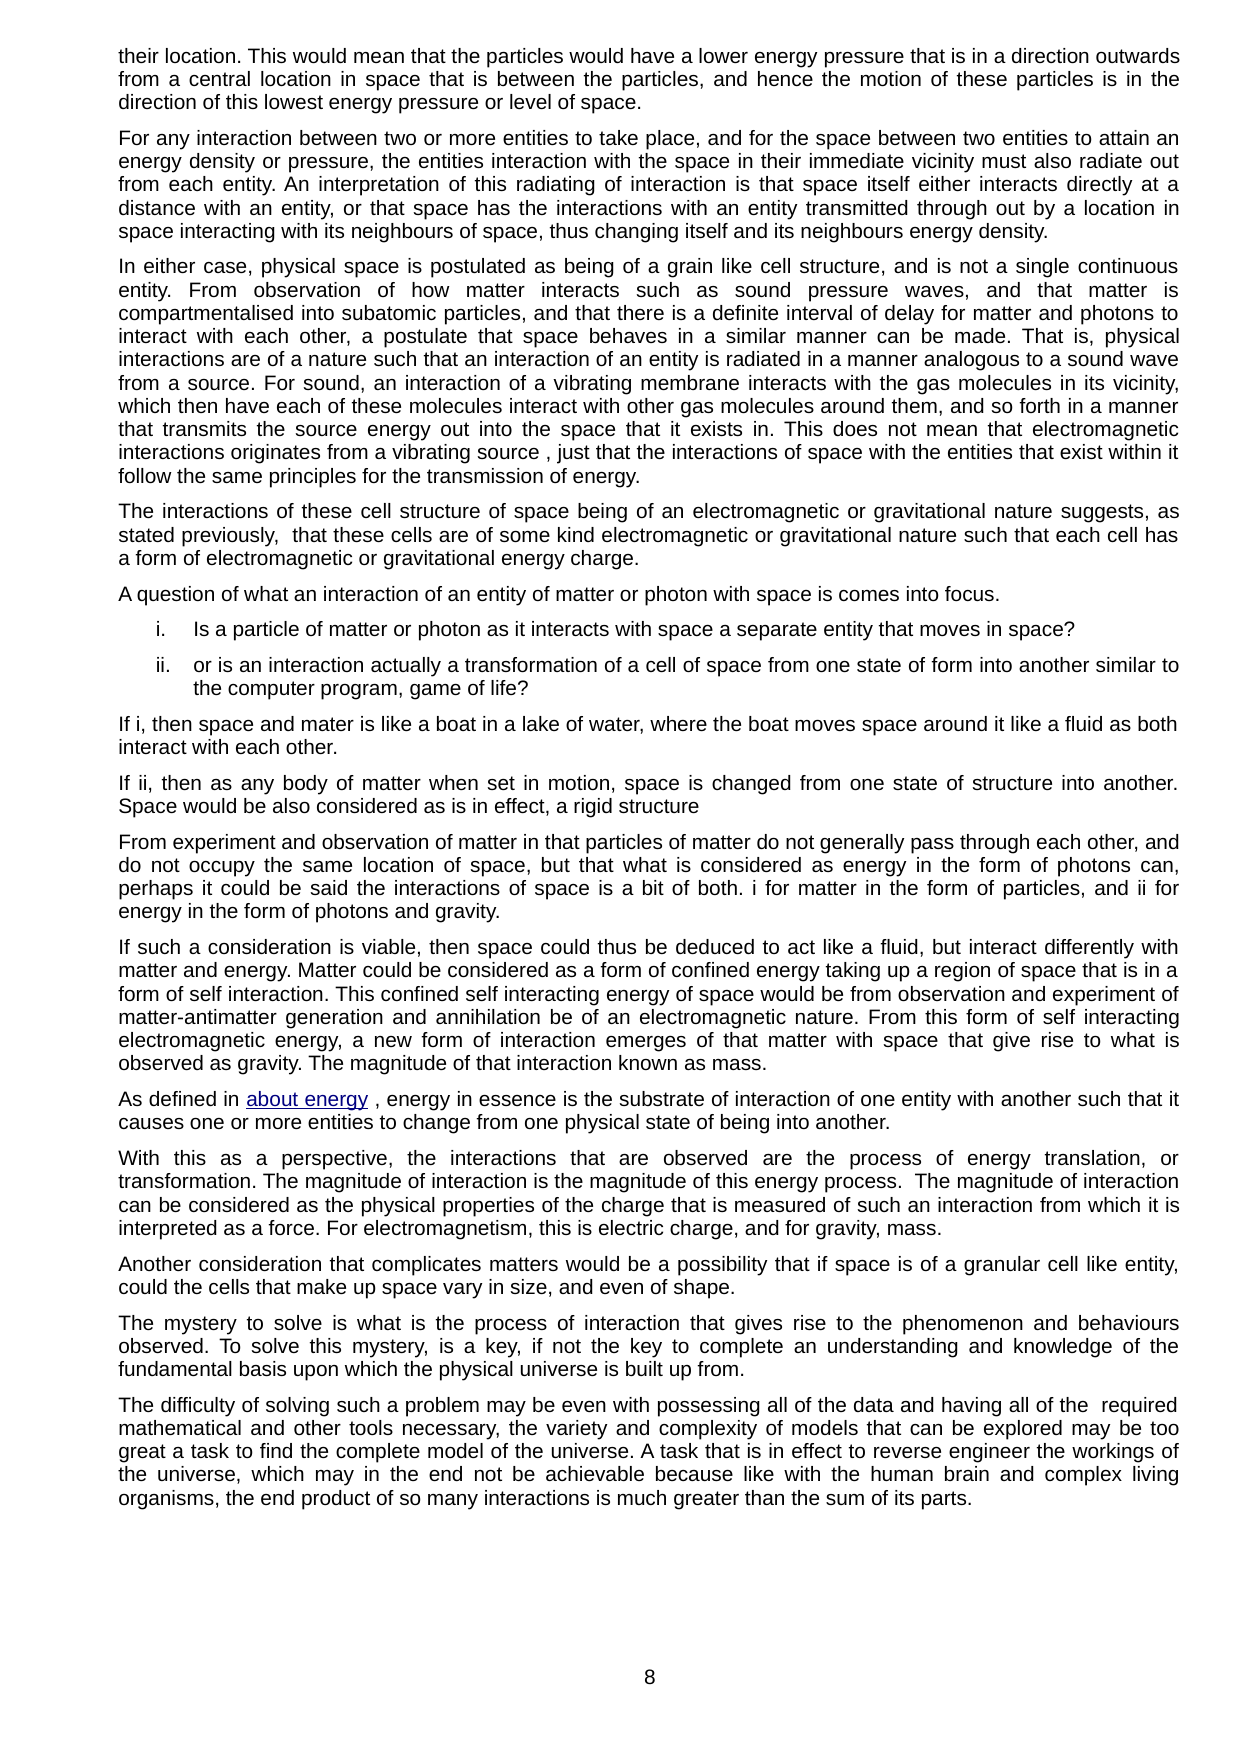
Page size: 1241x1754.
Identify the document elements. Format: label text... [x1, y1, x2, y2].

text their location. This would mean that the particles would have a lower energy pressure that is in a direction outwards from a central location in space that is between the particles, and hence the motion of these particles is in the direction of this lowest energy pressure or level of space. [118, 44, 1181, 114]
text The difficulty of solving such a problem may be even with possessing all of the data and having all of the required mathematical and other tools necessary, the variety and complexity of models that can be explored may be too great a task to find the complete model of the universe. A task that is in effect to reverse engineer the workings of the universe, which may in the end not be achievable because like with the human brain and complex living organisms, the end product of so many interactions is much greater than the sum of its parts. [118, 1393, 1181, 1509]
text A question of what an interaction of an entity of matter or photon with space is comes into focus. [118, 582, 1181, 605]
text In either case, physical space is postulated as being of a grain like cell structure, and is not a single continuous entity. From observation of how matter interacts such as sound pressure waves, and that matter is compartmentalised into subatomic particles, and that there is a definite interval of delay for matter and photons to interact with each other, a postulate that space behaves in a similar manner can be made. That is, physical interactions are of a nature such that an interaction of an entity is radiated in a manner analogous to a sound wave from a source. For sound, an interaction of a vibrating membrane interacts with the gas molecules in its vicinity, which then have each of these molecules interact with other gas molecules around them, and so forth in a manner that transmits the source energy out into the space that it exists in. This does not mean that electromagnetic interactions originates from a vibrating source , just that the interactions of space with the entities that exist within it follow the same principles for the transmission of energy. [118, 255, 1181, 487]
list or is an interaction actually a transformation of a cell of space from one state of form into another similar to the computer program, game of life? [156, 653, 1181, 700]
text The interactions of these cell structure of space being of an electromagnetic or gravitational nature suggests, as stated previously, that these cells are of some kind electromagnetic or gravitational nature such that each cell has a form of electromagnetic or gravitational energy charge. [118, 500, 1181, 569]
text Another consideration that complicates matters would be a possibility that if space is of a granular cell like entity, could the cells that make up space vary in size, and even of shape. [118, 1252, 1181, 1298]
text If such a consideration is viable, then space could thus be deduced to act like a fluid, but interact differently with matter and energy. Matter could be considered as a form of confined energy taking up a region of space that is in a form of self interaction. This confined self interacting energy of space would be from observation and experiment of matter-antimatter generation and annihilation be of an electromagnetic nature. From this form of self interacting electromagnetic energy, a new form of interaction emerges of that matter with space that give rise to what is observed as gravity. The magnitude of that interaction known as mass. [118, 936, 1181, 1075]
text For any interaction between two or more entities to take place, and for the space between two entities to attain an energy density or pressure, the entities interaction with the space in their immediate vicinity must also radiate out from each entity. An interpretation of this radiating of interaction is that space itself either interacts directly at a distance with an entity, or that space has the interactions with an entity transmitted through out by a location in space interacting with its neighbours of space, thus changing itself and its neighbours energy density. [118, 126, 1181, 243]
text If ii, then as any body of matter when set in motion, space is changed from one state of structure into another. Space would be also considered as is in effect, a rigid structure [118, 771, 1181, 818]
text With this as a perspective, the interactions that are observed are the process of energy translation, or transformation. The magnitude of interaction is the magnitude of this energy process. The magnitude of interaction can be considered as the physical properties of the charge that is measured of such an interaction from which it is interpreted as a force. For electromagnetism, this is electric charge, and for gravity, mass. [118, 1147, 1181, 1239]
text The mystery to solve is what is the process of interaction that gives rise to the phenomenon and behaviours observed. To solve this mystery, is a key, if not the key to complete an understanding and knowledge of the fundamental basis upon which the physical universe is built up from. [118, 1311, 1181, 1381]
list Is a particle of matter or photon as it interacts with space a separate entity that moves in space? [156, 618, 1181, 641]
text From experiment and observation of matter in that particles of matter do not generally pass through each other, and do not occupy the same location of space, but that what is considered as energy in the form of photons can, perhaps it could be said the interactions of space is a bit of both. i for matter in the form of particles, and ii for energy in the form of photons and gravity. [118, 830, 1181, 923]
text If i, then space and mater is like a boat in a lake of water, where the boat moves space around it like a fluid as both interact with each other. [118, 712, 1181, 759]
text As defined in about energy , energy in essence is the substrate of interaction of one entity with another such that it causes one or more entities to change from one physical state of being into another. [118, 1088, 1181, 1134]
